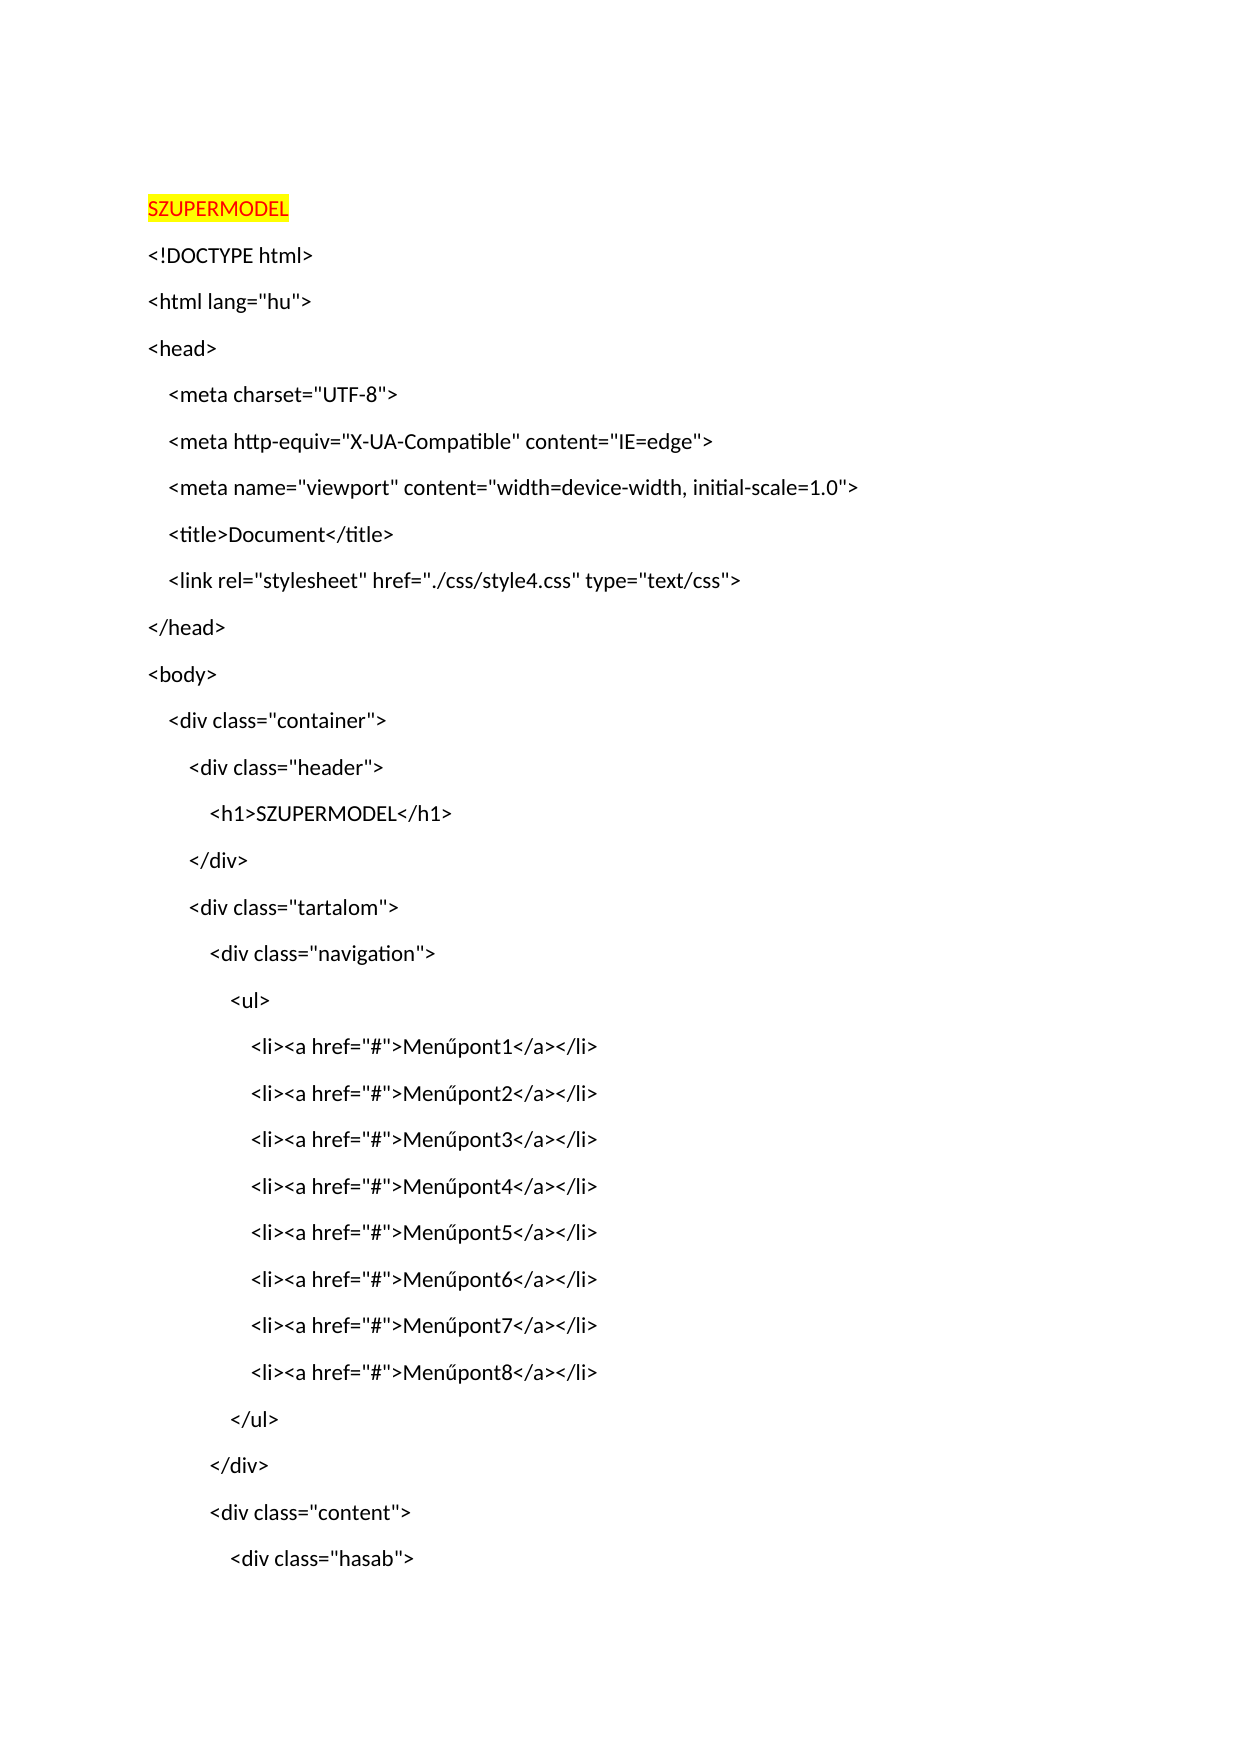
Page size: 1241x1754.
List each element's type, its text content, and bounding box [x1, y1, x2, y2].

text <div class="hasab"> [148, 1544, 1093, 1572]
text <li><a href="#">Menűpont5</a></li> [148, 1218, 1093, 1247]
text <head> [148, 334, 1093, 362]
text <div class="navigation"> [148, 939, 1093, 967]
text <div class="header"> [148, 753, 1093, 781]
text <li><a href="#">Menűpont4</a></li> [148, 1172, 1093, 1200]
text </div> [148, 1451, 1093, 1479]
text <li><a href="#">Menűpont1</a></li> [148, 1032, 1093, 1060]
text </ul> [148, 1405, 1093, 1433]
text <meta http-equiv="X-UA-Compatible" content="IE=edge"> [148, 427, 1093, 455]
text <link rel="stylesheet" href="./css/style4.css" type="text/css"> [148, 567, 1093, 595]
text <li><a href="#">Menűpont7</a></li> [148, 1312, 1093, 1340]
text <ul> [148, 986, 1093, 1014]
text <body> [148, 660, 1093, 688]
text <meta charset="UTF-8"> [148, 380, 1093, 408]
text <html lang="hu"> [148, 287, 1093, 315]
text <li><a href="#">Menűpont3</a></li> [148, 1125, 1093, 1153]
text </head> [148, 613, 1093, 641]
text <meta name="viewport" content="width=device-width, initial-scale=1.0"> [148, 473, 1093, 502]
text <!DOCTYPE html> [148, 241, 1093, 269]
text SZUPERMODEL [148, 194, 1093, 222]
text <h1>SZUPERMODEL</h1> [148, 799, 1093, 827]
text </div> [148, 846, 1093, 874]
text <title>Document</title> [148, 520, 1093, 548]
text <li><a href="#">Menűpont8</a></li> [148, 1358, 1093, 1386]
text <li><a href="#">Menűpont2</a></li> [148, 1079, 1093, 1107]
text <div class="container"> [148, 706, 1093, 734]
text <li><a href="#">Menűpont6</a></li> [148, 1265, 1093, 1293]
text <div class="tartalom"> [148, 893, 1093, 921]
text <div class="content"> [148, 1498, 1093, 1526]
